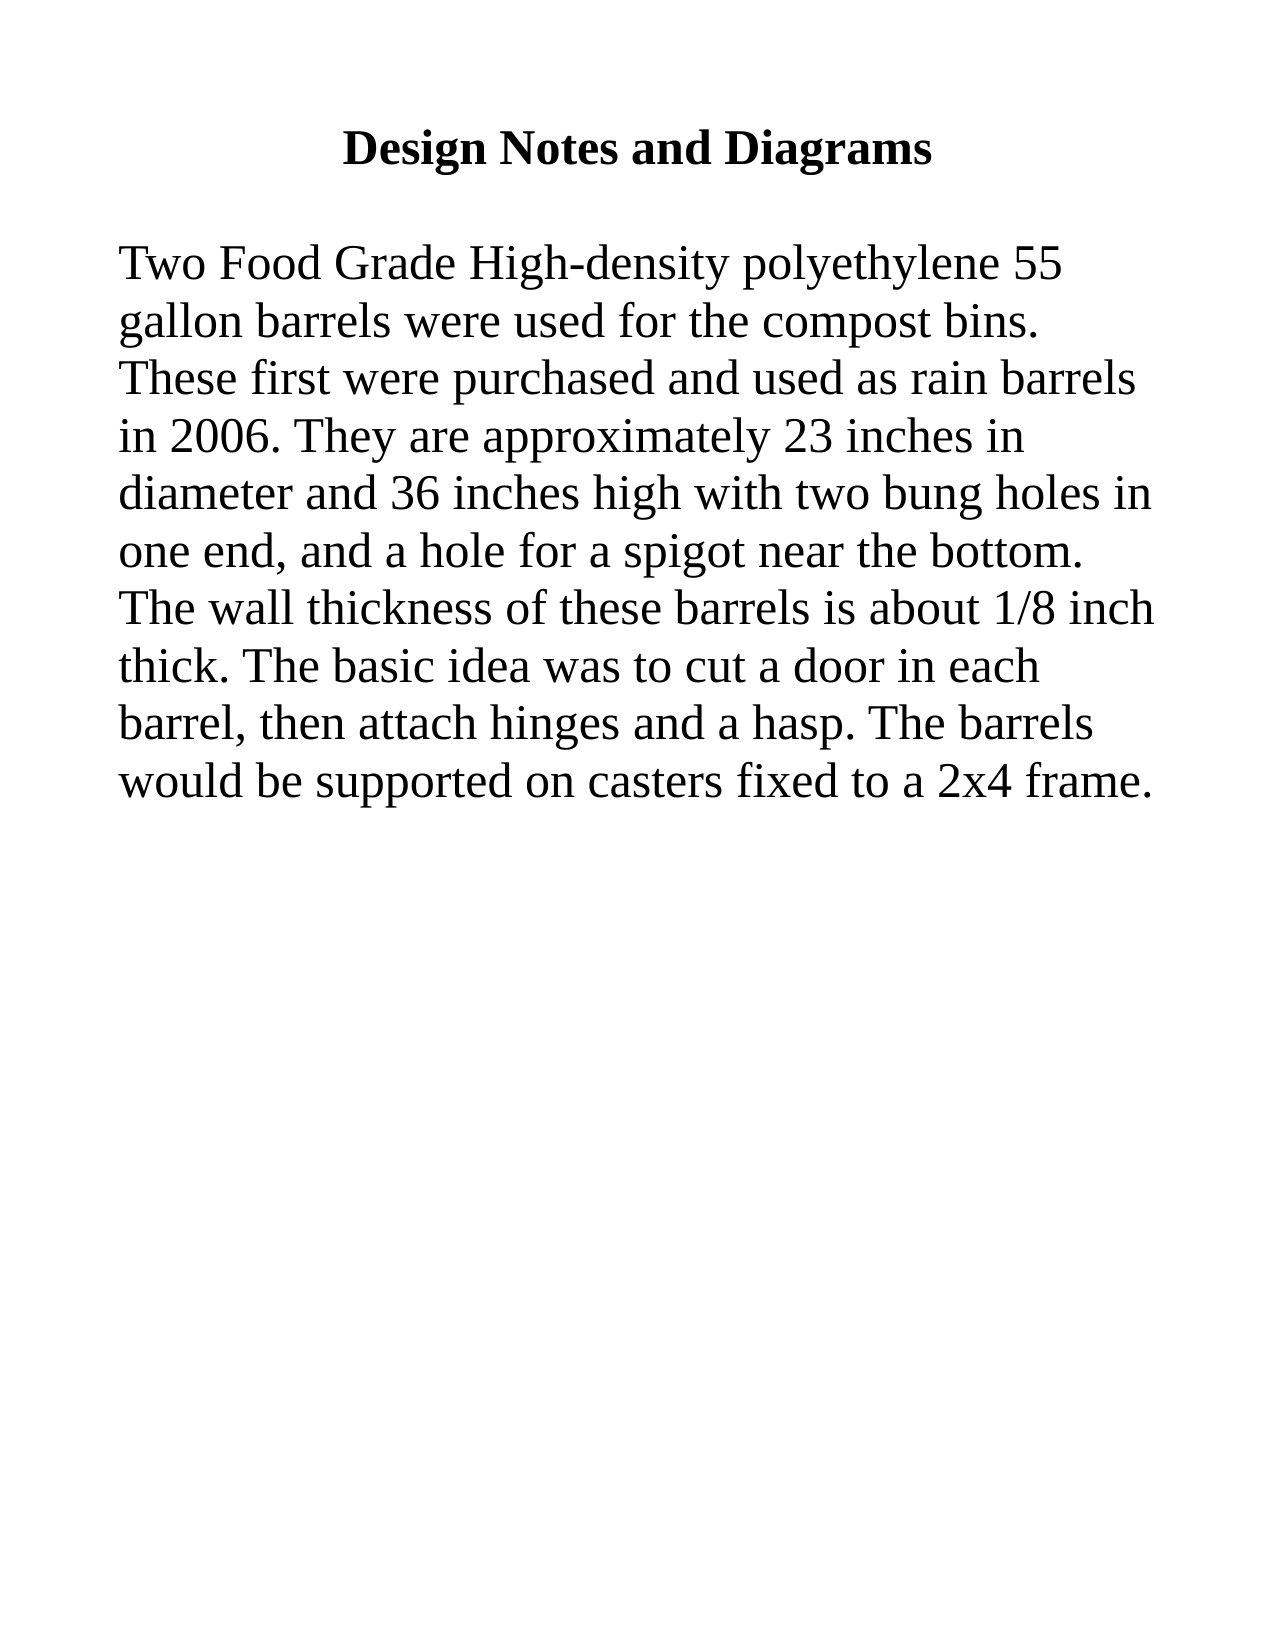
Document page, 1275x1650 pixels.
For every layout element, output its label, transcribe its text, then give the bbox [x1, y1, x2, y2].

text Two Food Grade High-density polyethylene 55 gallon barrels were used for the compost bins. These first were purchased and used as rain barrels in 2006. They are approximately 23 inches in diameter and 36 inches high with two bung holes in one end, and a hole for a spigot near the bottom. The wall thickness of these barrels is about 1/8 inch thick. The basic idea was to cut a door in each barrel, then attach hinges and a hasp. The barrels would be supported on casters fixed to a 2x4 frame. [118, 233, 1157, 808]
text Design Notes and Diagrams [118, 118, 1157, 176]
